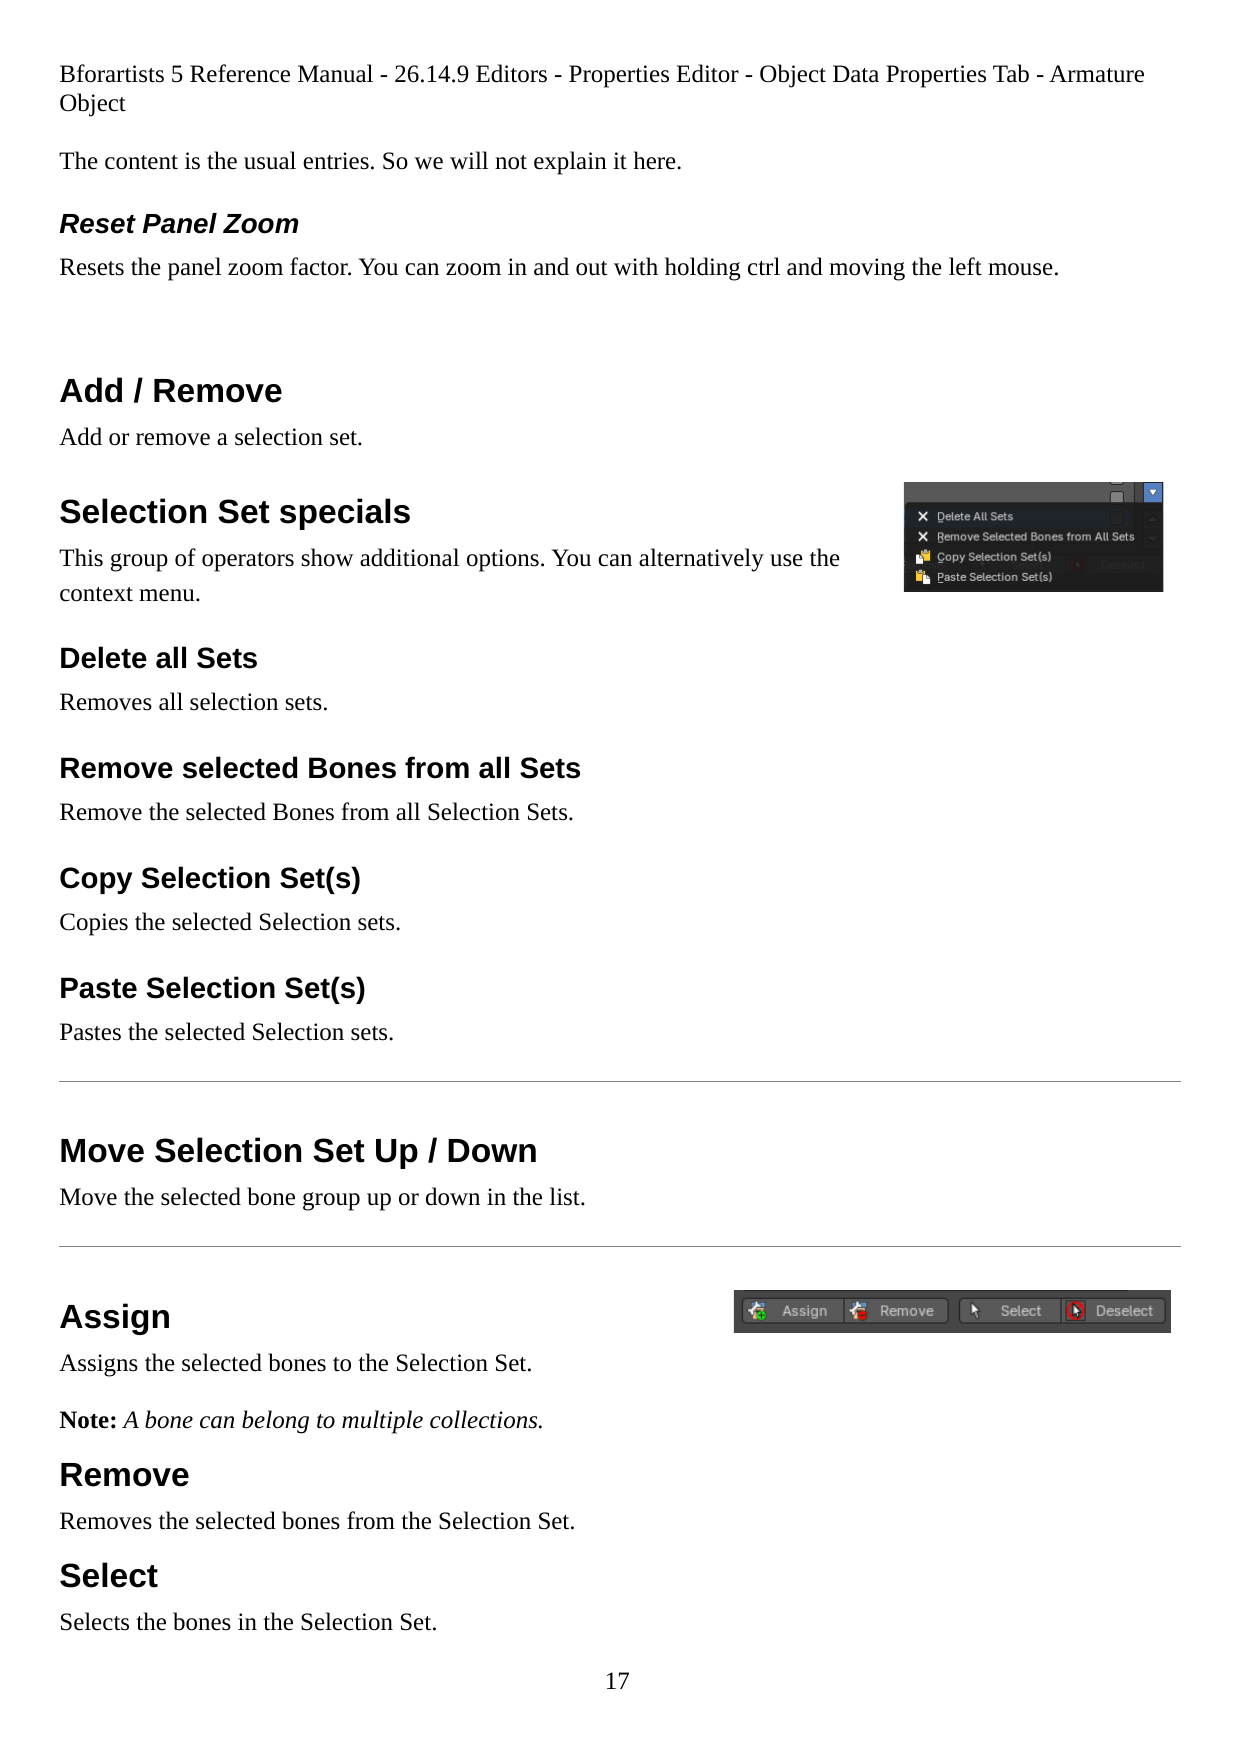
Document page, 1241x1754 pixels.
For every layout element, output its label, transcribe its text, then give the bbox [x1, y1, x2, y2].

picture [733, 1290, 1171, 1333]
subtitle Move Selection Set Up / Down [59, 1131, 1181, 1170]
subtitle Remove selected Bones from all Sets [59, 751, 1181, 785]
text Resets the panel zoom factor. You can zoom in and out with holding ctrl and moving the left mouse. [59, 252, 1181, 281]
text Add or remove a selection set. [59, 422, 1181, 451]
subtitle Copy Selection Set(s) [59, 861, 1181, 895]
subtitle Select [59, 1555, 1181, 1594]
subtitle Remove [59, 1455, 1181, 1493]
text Copies the selected Selection sets. [59, 907, 1181, 936]
subtitle Selection Set specials [59, 492, 903, 531]
text Selects the bones in the Selection Set. [59, 1607, 1181, 1635]
subtitle Assign [59, 1296, 1181, 1335]
text Pastes the selected Selection sets. [59, 1017, 1181, 1046]
text Removes all selection sets. [59, 687, 1181, 716]
text Note: A bone can belong to multiple collections. [59, 1405, 1181, 1434]
subtitle Reset Panel Zoom [59, 208, 1181, 239]
text Removes the selected bones from the Selection Set. [59, 1506, 1181, 1534]
subtitle Paste Selection Set(s) [59, 971, 1181, 1005]
picture [903, 482, 1164, 592]
text Assigns the selected bones to the Selection Set. [59, 1348, 1181, 1376]
text This group of operators show additional options. You can alternatively use the context menu. [59, 543, 1181, 606]
subtitle [1164, 492, 1181, 531]
subtitle Add / Remove [59, 371, 1181, 409]
subtitle Delete all Sets [59, 641, 1181, 675]
text The content is the usual entries. So we will not explain it here. [59, 146, 1181, 175]
text Move the selected bone group up or down in the list. [59, 1182, 1181, 1211]
text Remove the selected Bones from all Selection Sets. [59, 797, 1181, 826]
